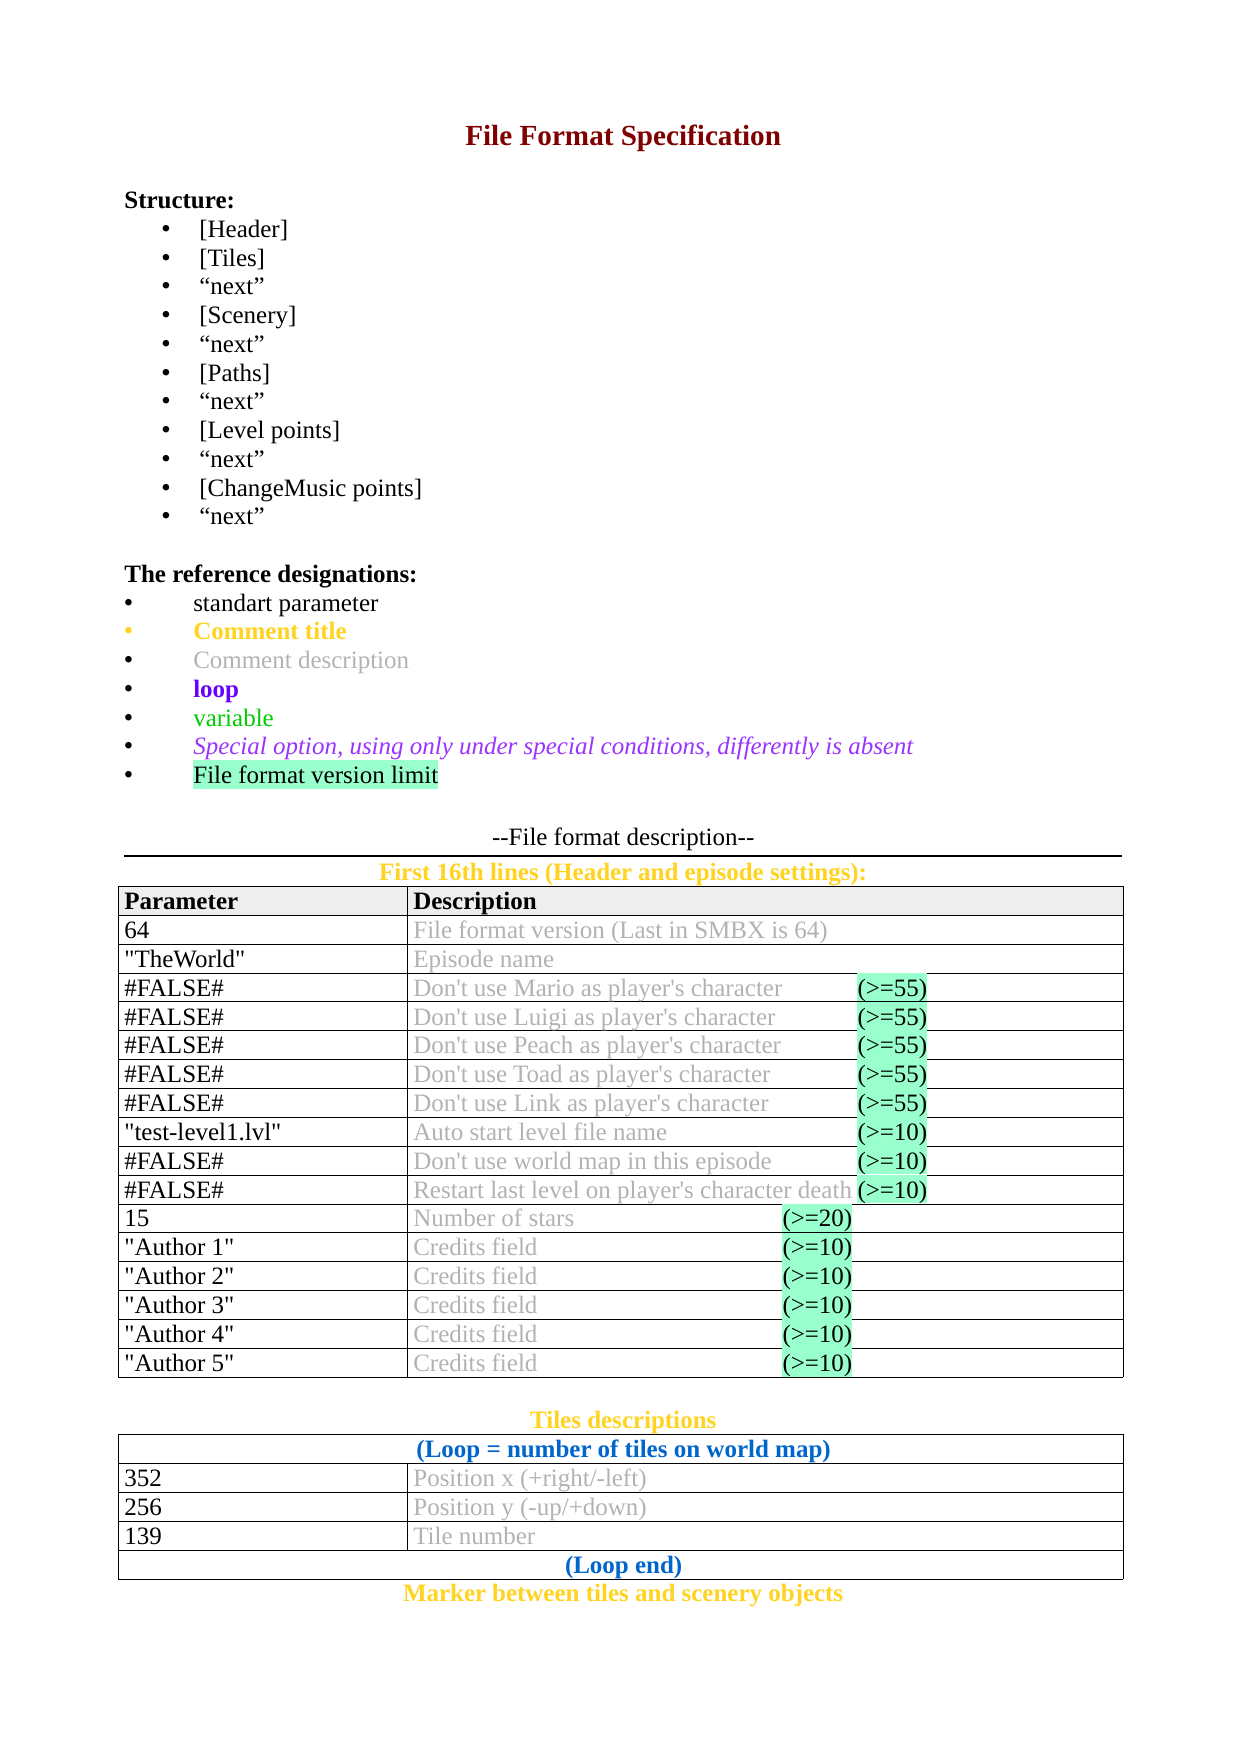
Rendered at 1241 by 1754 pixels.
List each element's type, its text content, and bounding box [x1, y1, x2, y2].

table_cell Number of stars (>=20) [852, 1205, 1123, 1232]
text First 16th lines (Header and episode settings): [124, 857, 1122, 886]
text --File format description-- [124, 818, 1122, 855]
table_cell "Author 2" [119, 1262, 407, 1290]
table_cell #FALSE# [119, 1060, 407, 1088]
list [Paths] [162, 358, 1122, 386]
table_cell Credits field (>=10) [852, 1262, 1123, 1290]
list standart parameter [124, 588, 1122, 616]
table_cell Auto start level file name (>=10) [927, 1118, 1123, 1146]
table_cell Don't use Link as player's character (>=55) [408, 1089, 857, 1117]
list “next” [162, 444, 1122, 473]
list Comment title [124, 616, 1122, 645]
table_cell #FALSE# [119, 1176, 407, 1203]
table_header Parameter [119, 887, 407, 915]
table_cell Don't use Luigi as player's character (>=55) [927, 1002, 1123, 1030]
table_cell #FALSE# [119, 1031, 407, 1059]
table_cell Don't use Peach as player's character (>=55) [927, 1031, 1123, 1059]
table_cell Credits field (>=10) [852, 1320, 1123, 1348]
list loop [124, 674, 1122, 703]
table_cell #FALSE# [119, 974, 407, 1001]
table_cell (Loop end) [119, 1551, 1123, 1578]
list [Level points] [162, 415, 1122, 444]
table_cell Credits field (>=10) [852, 1233, 1123, 1261]
list [Scenery] [162, 300, 1122, 329]
list File format version limit [438, 760, 1122, 789]
table_cell Don't use Toad as player's character (>=55) [408, 1060, 857, 1088]
list File format version limit [124, 760, 193, 789]
table_cell Restart last level on player's character death (>=10) [408, 1176, 857, 1203]
table_cell Position x (+right/-left) [408, 1464, 1123, 1492]
text File Format Specification [124, 118, 1122, 152]
table_cell Restart last level on player's character death (>=10) [927, 1176, 1123, 1203]
table_cell Credits field (>=10) [852, 1291, 1123, 1319]
table_cell "TheWorld" [119, 945, 407, 973]
table_cell #FALSE# [119, 1002, 407, 1030]
table_cell Don't use Luigi as player's character (>=55) [408, 1002, 857, 1030]
table_cell 139 [119, 1522, 407, 1549]
table_cell Position y (-up/+down) [408, 1493, 1123, 1521]
table_cell Credits field (>=10) [408, 1291, 782, 1319]
text Tiles descriptions [124, 1405, 1122, 1434]
text The reference designations: [124, 559, 1122, 588]
table_cell "Author 4" [119, 1320, 407, 1348]
table_cell Auto start level file name (>=10) [408, 1118, 857, 1146]
table_cell Don't use Link as player's character (>=55) [927, 1089, 1123, 1117]
list [Tiles] [162, 243, 1122, 271]
table_cell Don't use Peach as player's character (>=55) [408, 1031, 857, 1059]
list [ChangeMusic points] [162, 473, 1122, 501]
table_cell Don't use world map in this episode (>=10) [927, 1147, 1123, 1174]
table_cell "test-level1.lvl" [119, 1118, 407, 1146]
table_cell 15 [119, 1205, 407, 1232]
table_cell Credits field (>=10) [852, 1349, 1123, 1377]
list variable [124, 703, 1122, 731]
text Marker between tiles and scenery objects [124, 1580, 1122, 1607]
table_cell "Author 3" [119, 1291, 407, 1319]
table_cell File format version (Last in SMBX is 64) [408, 916, 1123, 944]
table_cell Don't use world map in this episode (>=10) [408, 1147, 857, 1174]
list Comment description [124, 645, 1122, 674]
table_header Description [408, 887, 1123, 915]
table_cell Episode name [408, 945, 1123, 973]
table_cell 256 [119, 1493, 407, 1521]
table_cell "Author 1" [119, 1233, 407, 1261]
list “next” [162, 329, 1122, 358]
table_cell Don't use Toad as player's character (>=55) [927, 1060, 1123, 1088]
table_cell Don't use Mario as player's character (>=55) [927, 974, 1123, 1001]
table_cell Credits field (>=10) [408, 1349, 782, 1377]
table_cell #FALSE# [119, 1147, 407, 1174]
list “next” [162, 386, 1122, 415]
table_cell Number of stars (>=20) [408, 1205, 782, 1232]
table_cell #FALSE# [119, 1089, 407, 1117]
table_cell Don't use Mario as player's character (>=55) [408, 974, 857, 1001]
table_cell Credits field (>=10) [408, 1262, 782, 1290]
table_cell Tile number [408, 1522, 1123, 1549]
list Special option, using only under special conditions, differently is absent [124, 731, 1122, 760]
table_cell 352 [119, 1464, 407, 1492]
table_header (Loop = number of tiles on world map) [119, 1435, 1123, 1463]
list [Header] [162, 214, 1122, 243]
text Structure: [124, 185, 1122, 214]
list “next” [162, 271, 1122, 300]
table_cell "Author 5" [119, 1349, 407, 1377]
table_cell 64 [119, 916, 407, 944]
table_cell Credits field (>=10) [408, 1233, 782, 1261]
list “next” [162, 501, 1122, 530]
table_cell Credits field (>=10) [408, 1320, 782, 1348]
